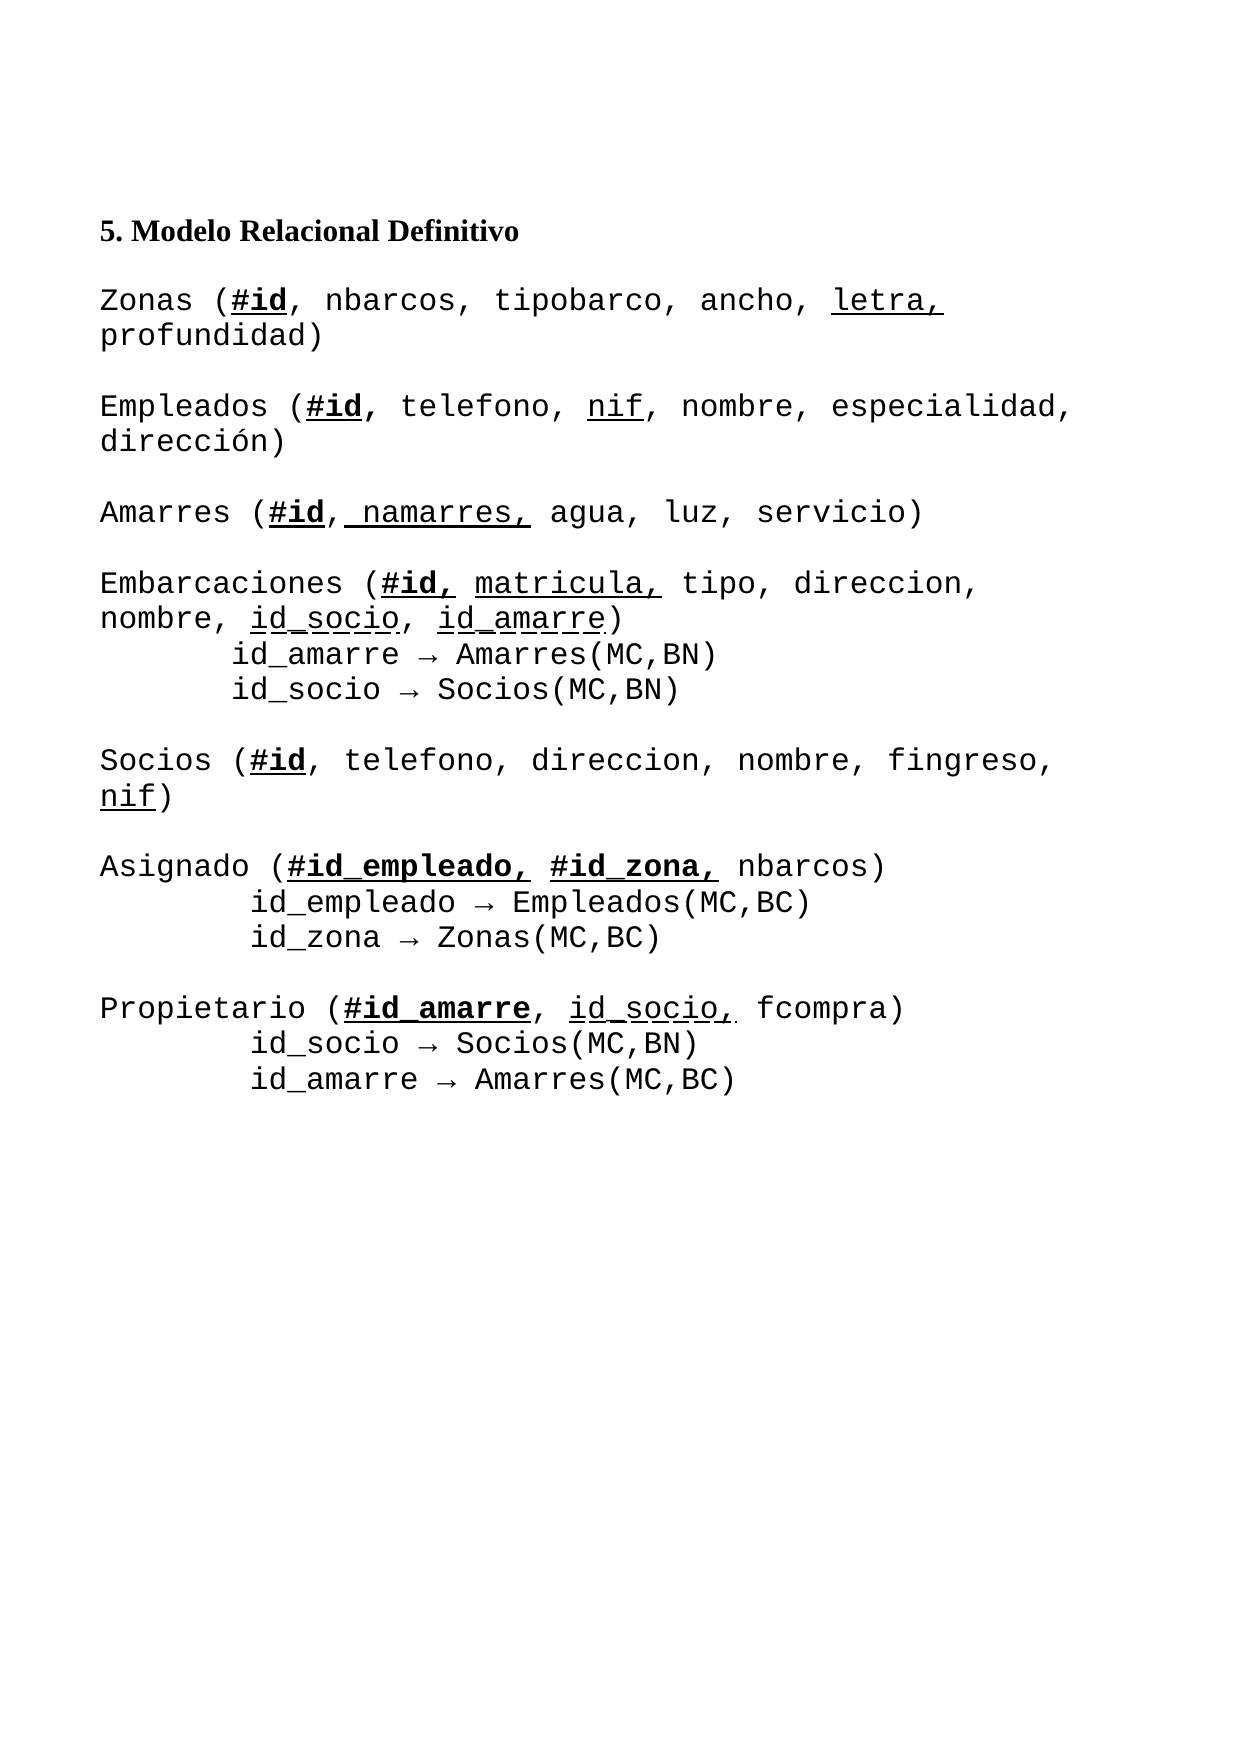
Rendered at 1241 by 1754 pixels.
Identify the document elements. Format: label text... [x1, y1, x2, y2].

text id_zona → Zonas(MC,BC) [99, 922, 1121, 957]
text id_amarre → Amarres(MC,BN) [99, 638, 1121, 674]
text id_amarre → Amarres(MC,BC) [99, 1063, 1121, 1099]
text Socios (#id, telefono, direccion, nombre, fingreso, nif) [99, 744, 1121, 815]
text Amarres (#id, namarres, agua, luz, servicio) [99, 497, 1121, 532]
text id_empleado → Empleados(MC,BC) [99, 886, 1121, 922]
text Zonas (#id, nbarcos, tipobarco, ancho, letra, profundidad) [99, 284, 1121, 355]
text Asignado (#id_empleado, #id_zona, nbarcos) [99, 851, 1121, 886]
text Embarcaciones (#id, matricula, tipo, direccion, nombre, id_socio, id_amarre) [99, 567, 1121, 638]
text Propietario (#id_amarre, id_socio, fcompra) [99, 992, 1121, 1028]
text id_socio → Socios(MC,BN) [99, 674, 1121, 709]
text id_socio → Socios(MC,BN) [99, 1028, 1121, 1063]
text 5. Modelo Relacional Definitivo [99, 212, 1121, 248]
text Empleados (#id, telefono, nif, nombre, especialidad, dirección) [99, 390, 1121, 461]
